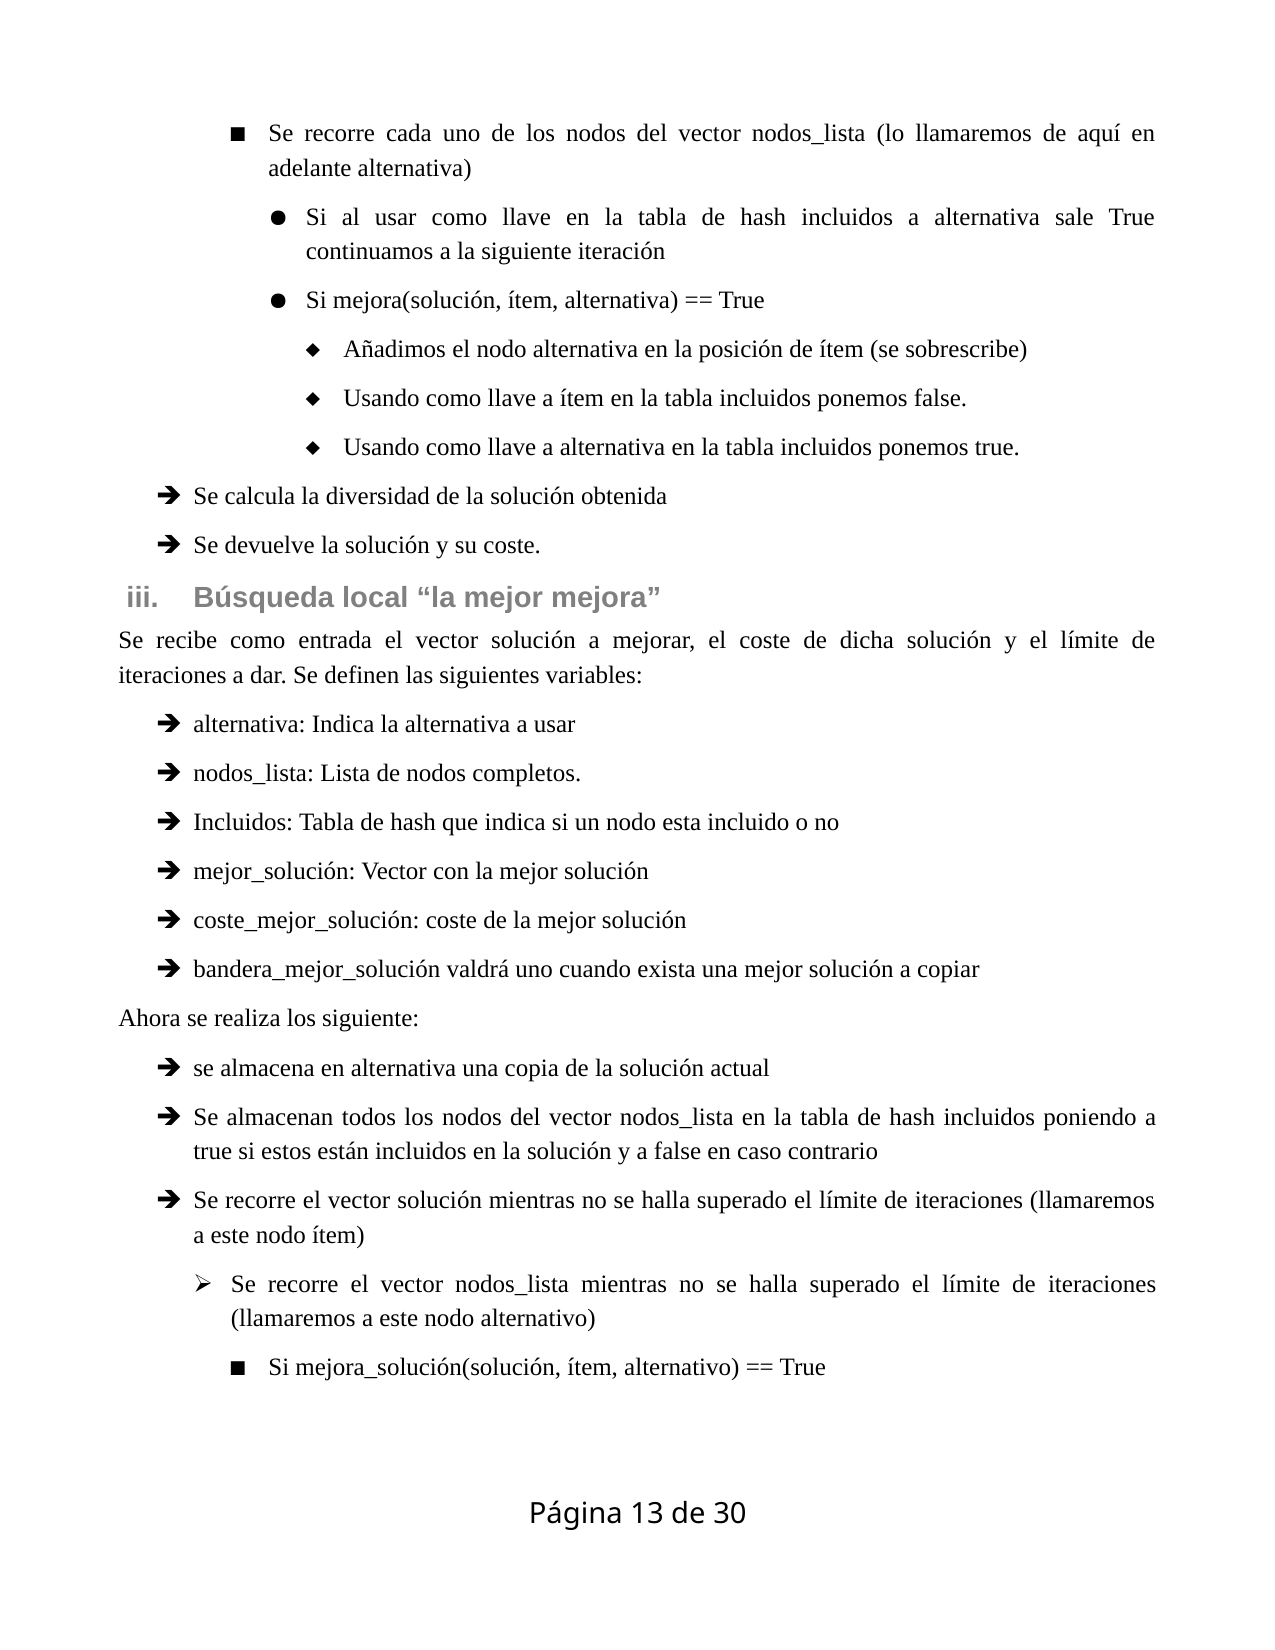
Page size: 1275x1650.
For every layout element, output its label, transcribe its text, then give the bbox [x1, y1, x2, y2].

list se almacena en alternativa una copia de la solución actual [156, 1053, 1157, 1081]
list Se recorre el vector solución mientras no se halla superado el límite de iteraciones (llamaremos a este nodo ítem) [156, 1185, 1157, 1248]
list Se recorre cada uno de los nodos del vector nodos_lista (lo llamaremos de aquí en adelante alternativa) [231, 118, 1157, 181]
list Se calcula la diversidad de la solución obtenida [156, 481, 1157, 510]
subtitle Búsqueda local “la mejor mejora” [118, 579, 1157, 613]
list Se almacenan todos los nodos del vector nodos_lista en la tabla de hash incluidos poniendo a true si estos están incluidos en la solución y a false en caso contrario [156, 1102, 1157, 1165]
list Se recorre el vector nodos_lista mientras no se halla superado el límite de iteraciones (llamaremos a este nodo alternativo) [193, 1269, 1157, 1332]
list Añadimos el nodo alternativa en la posición de ítem (se sobrescribe) [306, 334, 1157, 363]
list Si al usar como llave en la tabla de hash incluidos a alternativa sale True continuamos a la siguiente iteración [268, 202, 1157, 265]
list mejor_solución: Vector con la mejor solución [156, 856, 1157, 885]
list nodos_lista: Lista de nodos completos. [156, 758, 1157, 787]
list bandera_mejor_solución valdrá uno cuando exista una mejor solución a copiar [156, 954, 1157, 983]
text Ahora se realiza los siguiente: [118, 1003, 1157, 1032]
list Si mejora_solución(solución, ítem, alternativo) == True [231, 1352, 1157, 1381]
list coste_mejor_solución: coste de la mejor solución [156, 905, 1157, 934]
text Se recibe como entrada el vector solución a mejorar, el coste de dicha solución y el límite de iteraciones a dar. Se definen las siguientes variables: [118, 626, 1157, 689]
list alternativa: Indica la alternativa a usar [156, 709, 1157, 738]
list Usando como llave a alternativa en la tabla incluidos ponemos true. [306, 432, 1157, 461]
list Si mejora(solución, ítem, alternativa) == True [268, 285, 1157, 314]
list Se devuelve la solución y su coste. [156, 531, 1157, 559]
list Usando como llave a ítem en la tabla incluidos ponemos false. [306, 383, 1157, 412]
list Incluidos: Tabla de hash que indica si un nodo esta incluido o no [156, 807, 1157, 836]
